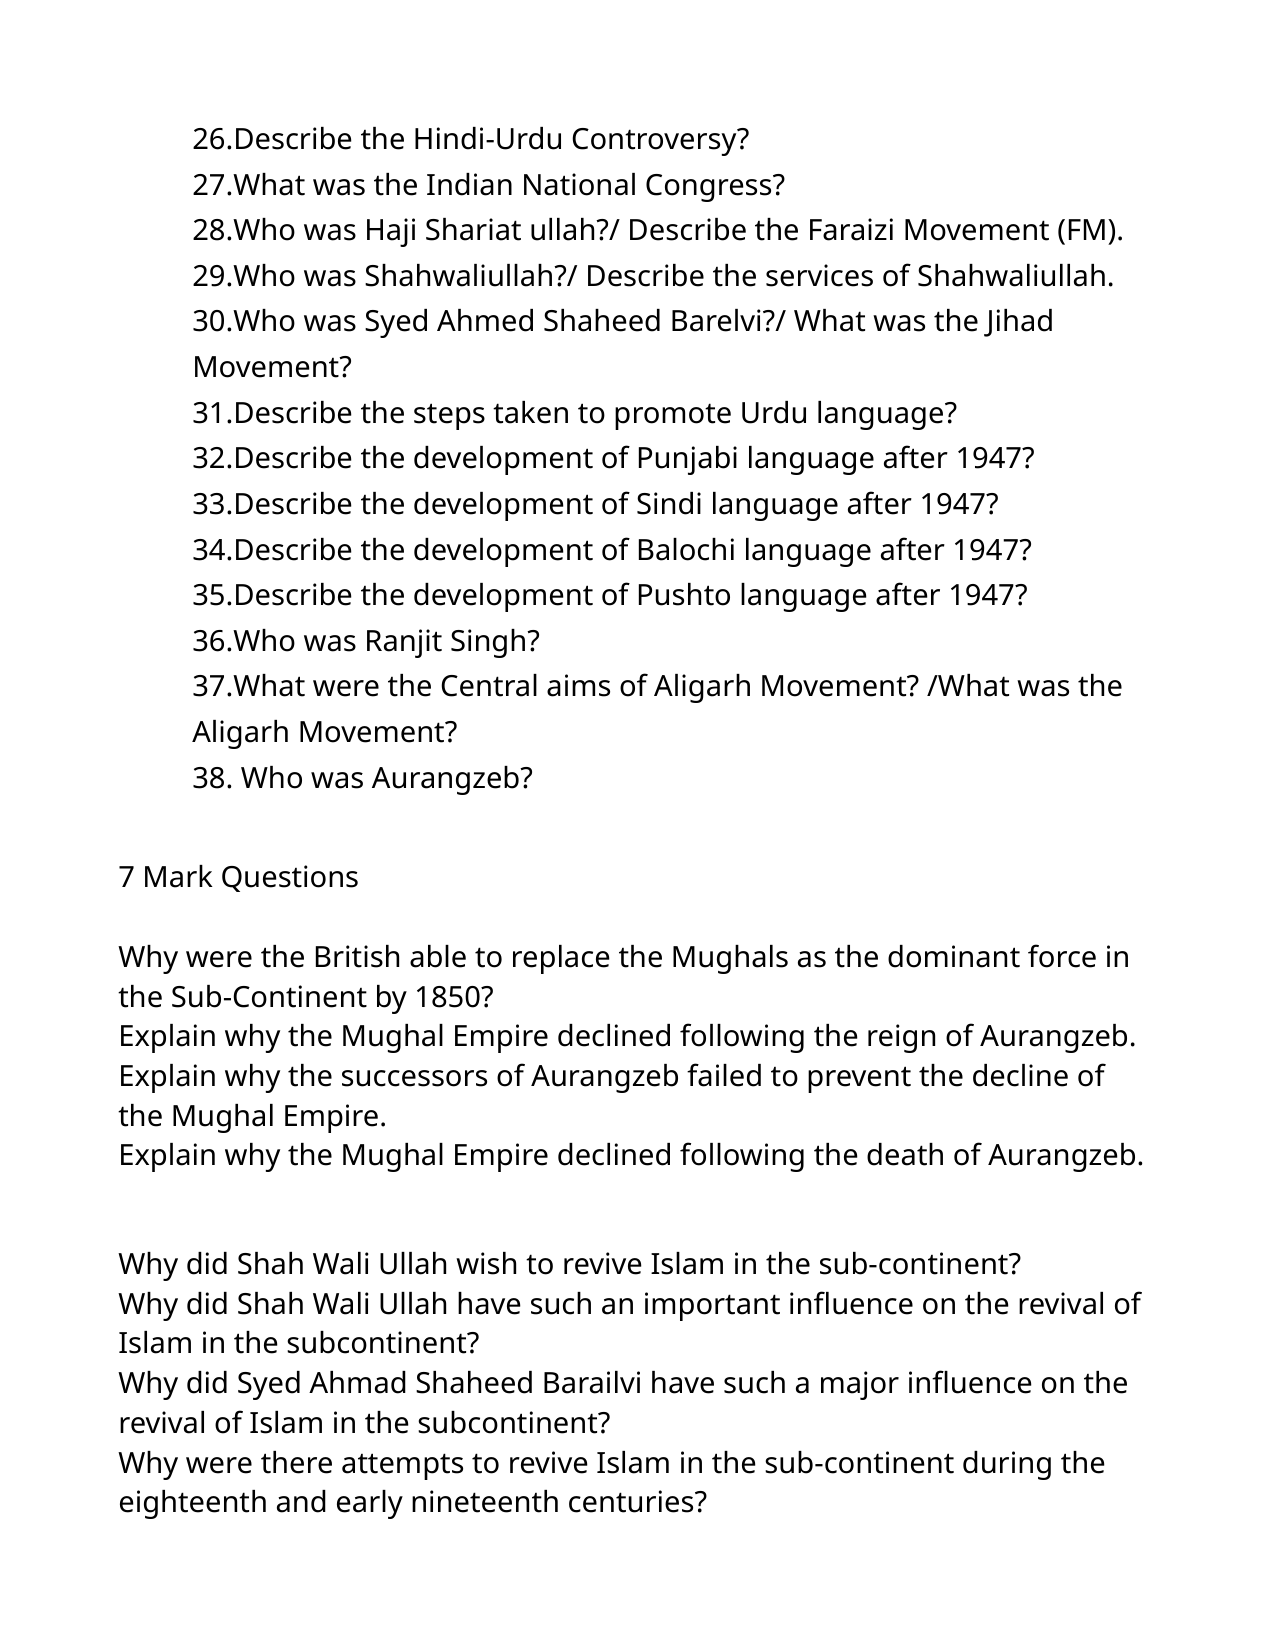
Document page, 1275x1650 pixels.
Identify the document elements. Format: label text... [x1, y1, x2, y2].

text Why did Syed Ahmad Shaheed Barailvi have such a major influence on the revival of Islam in the subcontinent? [118, 1362, 1157, 1442]
list Describe the Hindi-Urdu Controversy? [118, 118, 1157, 158]
list Who was Ranjit Singh? [118, 620, 1157, 660]
text Why were the British able to replace the Mughals as the dominant force in the Sub-Continent by 1850? [118, 936, 1157, 1016]
list What was the Indian National Congress? [118, 164, 1157, 203]
list What were the Central aims of Aligarh Movement? /What was the Aligarh Movement? [118, 666, 1157, 751]
list Who was Shahwaliullah?/ Describe the services of Shahwaliullah. [118, 255, 1157, 295]
list Describe the development of Pushto language after 1947? [118, 574, 1157, 614]
list Who was Aurangzeb? [118, 757, 1157, 797]
text Explain why the successors of Aurangzeb failed to prevent the decline of the Mughal Empire. [118, 1055, 1157, 1134]
list Describe the development of Sindi language after 1947? [118, 483, 1157, 523]
text 7 Mark Questions [118, 857, 1157, 896]
text Why were there attempts to revive Islam in the sub-continent during the eighteenth and early nineteenth centuries? [118, 1442, 1157, 1521]
text Explain why the Mughal Empire declined following the reign of Aurangzeb. [118, 1016, 1157, 1055]
list Describe the steps taken to promote Urdu language? [118, 392, 1157, 432]
list Describe the development of Punjabi language after 1947? [118, 437, 1157, 477]
text Explain why the Mughal Empire declined following the death of Aurangzeb. [118, 1134, 1157, 1174]
list Who was Haji Shariat ullah?/ Describe the Faraizi Movement (FM). [118, 209, 1157, 249]
list Who was Syed Ahmed Shaheed Barelvi?/ What was the Jihad Movement? [118, 301, 1157, 386]
list Describe the development of Balochi language after 1947? [118, 529, 1157, 568]
text Why did Shah Wali Ullah have such an important influence on the revival of Islam in the subcontinent? [118, 1283, 1157, 1362]
text Why did Shah Wali Ullah wish to revive Islam in the sub-continent? [118, 1243, 1157, 1283]
